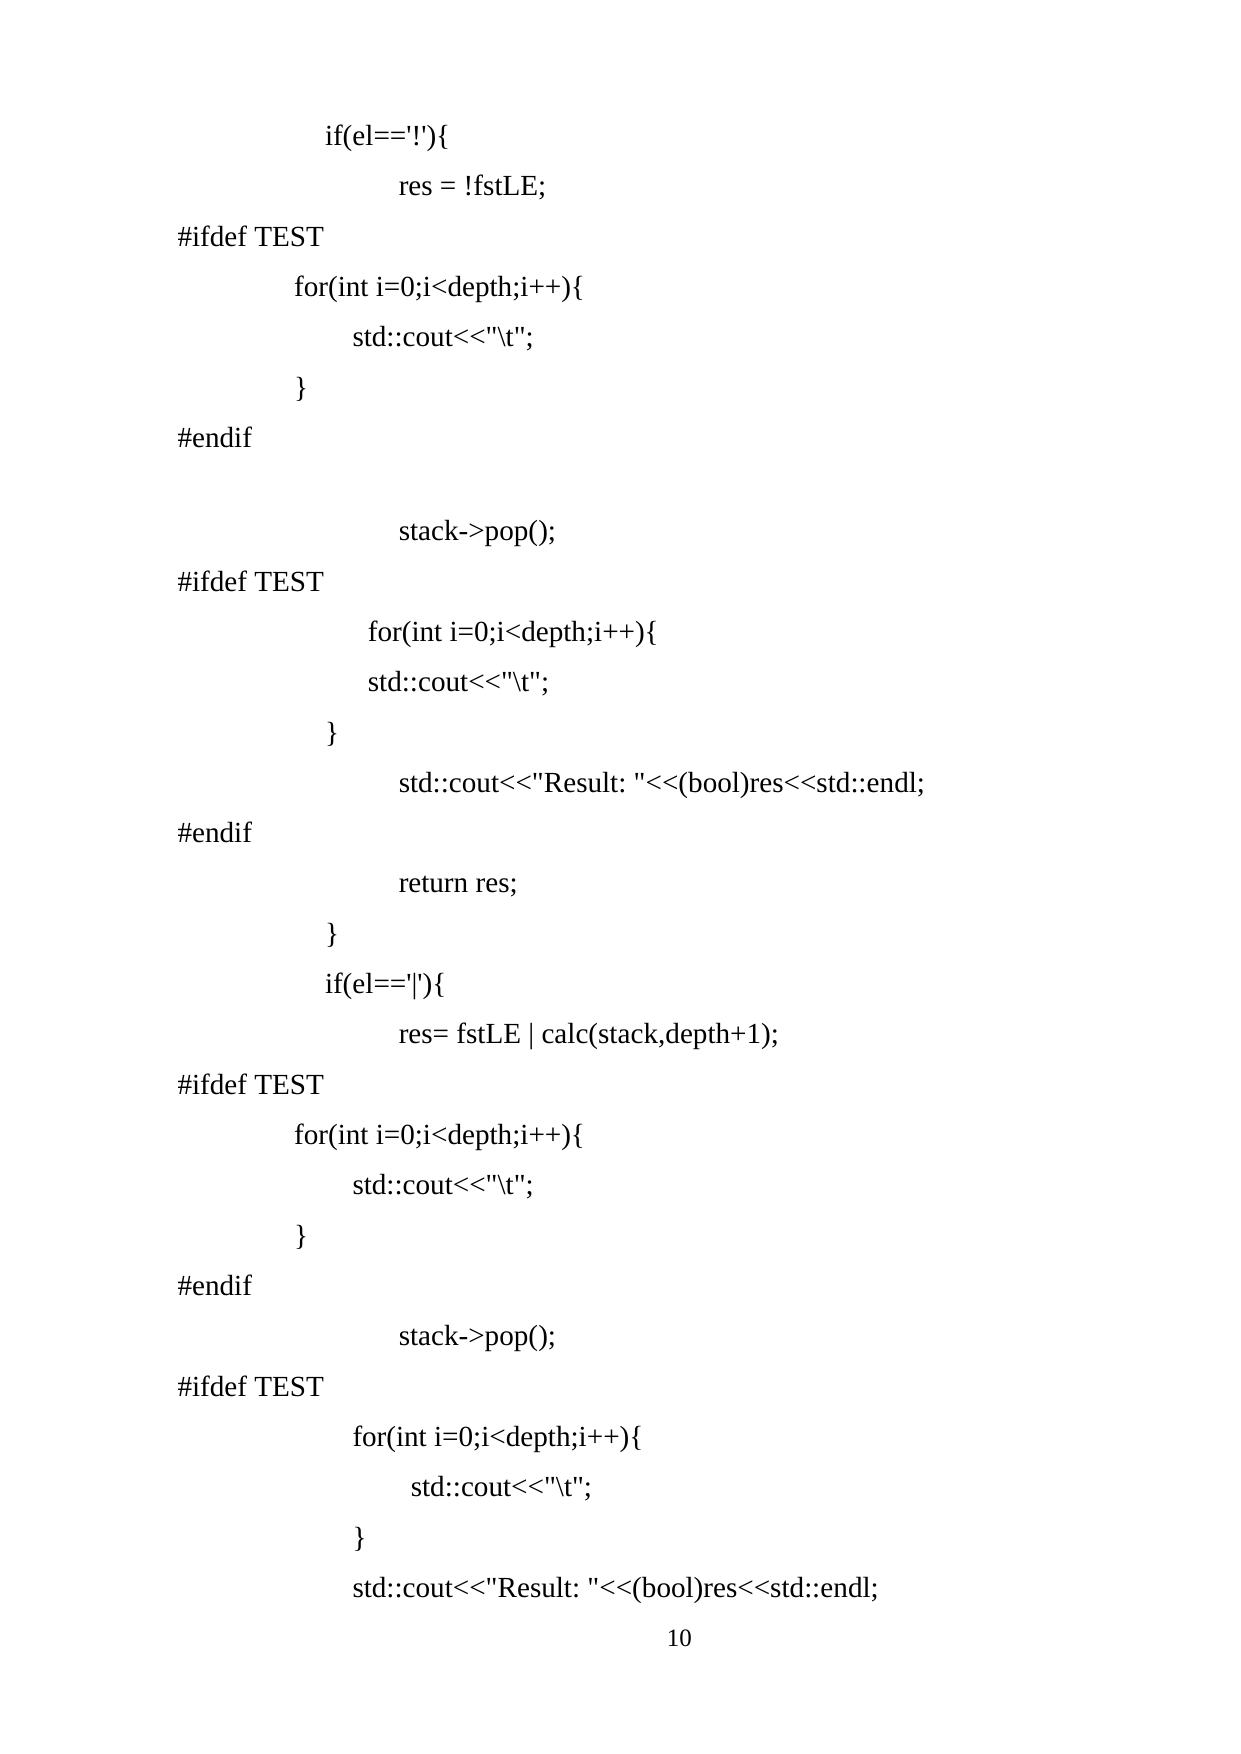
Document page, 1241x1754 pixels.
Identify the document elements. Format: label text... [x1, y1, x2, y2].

text } [177, 1520, 1181, 1553]
text stack->pop(); [177, 1318, 1181, 1352]
text #ifdef TEST [177, 564, 1181, 597]
text #endif [177, 1268, 1181, 1302]
text return res; [177, 866, 1181, 899]
text std::cout<<"\t"; [177, 319, 1181, 353]
text } [177, 715, 1181, 748]
text for(int i=0;i<depth;i++){ [177, 269, 1181, 303]
text for(int i=0;i<depth;i++){ [177, 1419, 1181, 1453]
text } [177, 916, 1181, 949]
text stack->pop(); [177, 513, 1181, 547]
text std::cout<<"Result: "<<(bool)res<<std::endl; [177, 1570, 1181, 1603]
text res = !fstLE; [177, 168, 1181, 202]
text std::cout<<"\t"; [177, 1469, 1181, 1503]
text #endif [177, 420, 1181, 453]
text std::cout<<"\t"; [177, 664, 1181, 698]
text #ifdef TEST [177, 1369, 1181, 1402]
text } [177, 370, 1181, 403]
text if(el=='!'){ [177, 118, 1181, 152]
text std::cout<<"Result: "<<(bool)res<<std::endl; [177, 765, 1181, 798]
text #ifdef TEST [177, 219, 1181, 252]
text std::cout<<"\t"; [177, 1167, 1181, 1201]
text } [177, 1218, 1181, 1251]
text res= fstLE | calc(stack,depth+1); [177, 1017, 1181, 1050]
text for(int i=0;i<depth;i++){ [177, 1117, 1181, 1151]
text for(int i=0;i<depth;i++){ [177, 614, 1181, 648]
text if(el=='|'){ [177, 966, 1181, 1000]
text #endif [177, 815, 1181, 849]
text #ifdef TEST [177, 1067, 1181, 1100]
